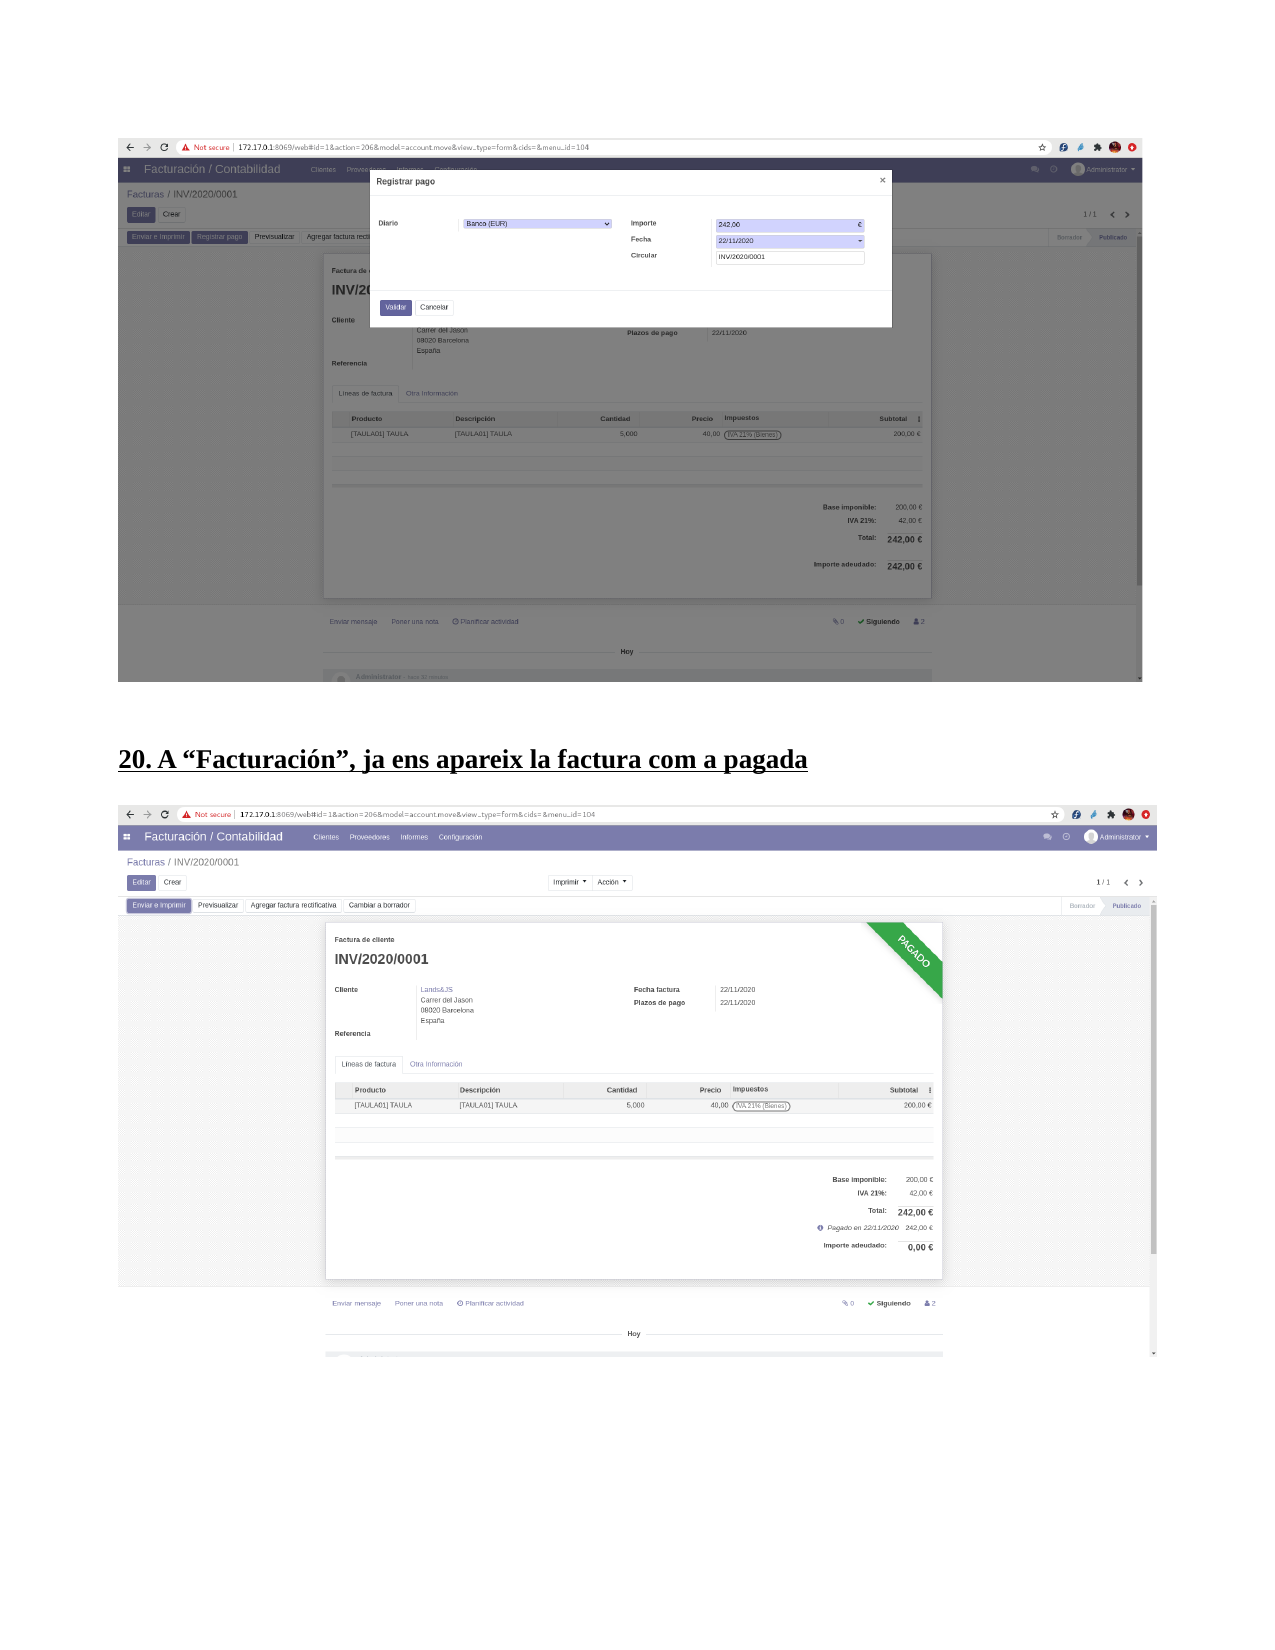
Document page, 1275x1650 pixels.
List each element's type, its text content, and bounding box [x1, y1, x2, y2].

text 20. A “Facturación”, ja ens apareix la factura com a pagada [118, 743, 1157, 774]
picture [118, 138, 1143, 682]
picture [118, 805, 1157, 1357]
